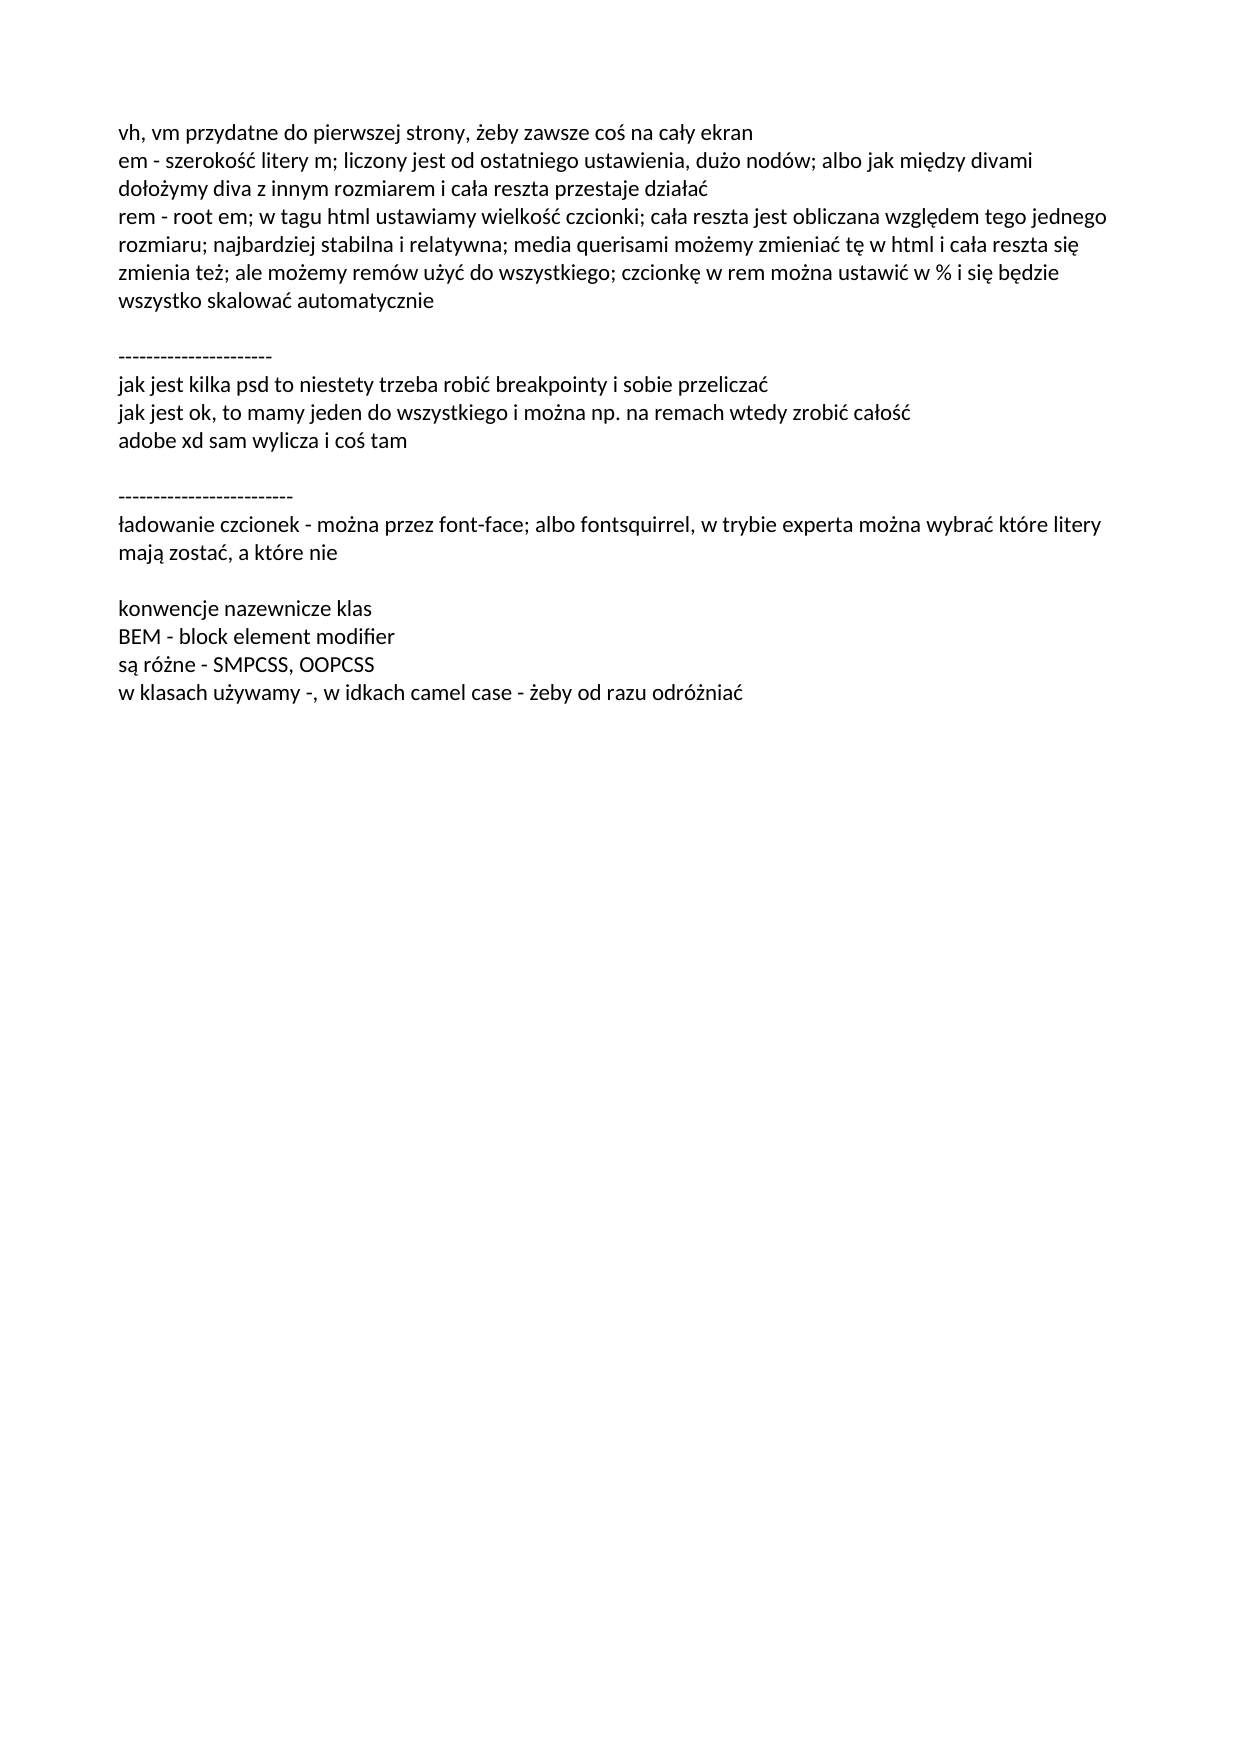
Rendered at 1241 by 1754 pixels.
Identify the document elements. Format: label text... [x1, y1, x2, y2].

text BEM - block element modifier [118, 622, 1122, 651]
text jak jest ok, to mamy jeden do wszystkiego i można np. na remach wtedy zrobić całość [118, 398, 1122, 426]
text konwencje nazewnicze klas [118, 594, 1122, 622]
text jak jest kilka psd to niestety trzeba robić breakpointy i sobie przeliczać [118, 370, 1122, 398]
text em - szerokość litery m; liczony jest od ostatniego ustawienia, dużo nodów; albo jak między divami dołożymy diva z innym rozmiarem i cała reszta przestaje działać [118, 146, 1122, 202]
text ------------------------- [118, 482, 1122, 510]
text ---------------------- [118, 342, 1122, 370]
text ładowanie czcionek - można przez font-face; albo fontsquirrel, w trybie experta można wybrać które litery mają zostać, a które nie [118, 510, 1122, 566]
text w klasach używamy -, w idkach camel case - żeby od razu odróżniać [118, 678, 1122, 707]
text rem - root em; w tagu html ustawiamy wielkość czcionki; cała reszta jest obliczana względem tego jednego rozmiaru; najbardziej stabilna i relatywna; media querisami możemy zmieniać tę w html i cała reszta się zmienia też; ale możemy remów użyć do wszystkiego; czcionkę w rem można ustawić w % i się będzie wszystko skalować automatycznie [118, 202, 1122, 314]
text vh, vm przydatne do pierwszej strony, żeby zawsze coś na cały ekran [118, 118, 1122, 146]
text adobe xd sam wylicza i coś tam [118, 426, 1122, 454]
text są różne - SMPCSS, OOPCSS [118, 651, 1122, 678]
